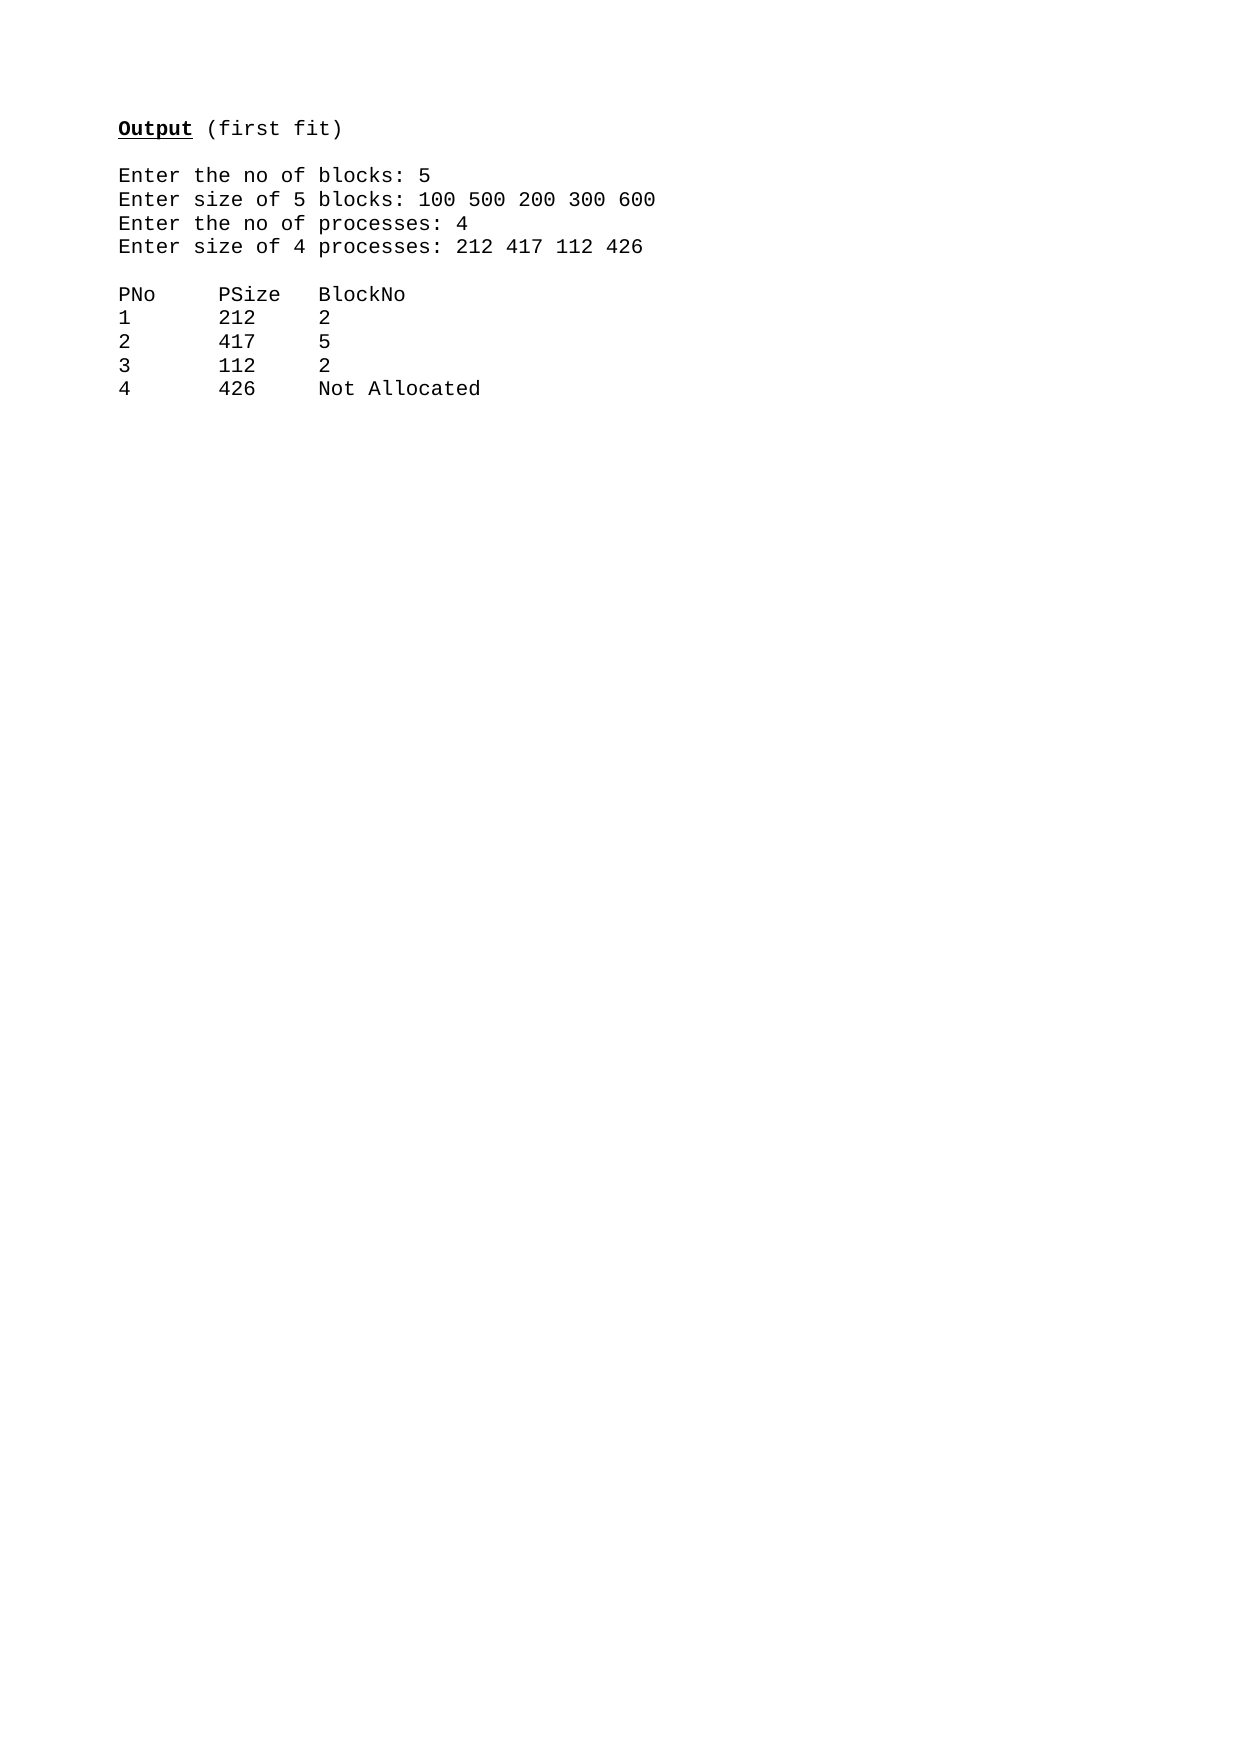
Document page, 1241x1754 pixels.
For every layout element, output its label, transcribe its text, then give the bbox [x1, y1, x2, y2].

text 3 112 2 [118, 354, 1122, 378]
text Enter size of 4 processes: 212 417 112 426 [118, 236, 1122, 260]
text Enter the no of blocks: 5 [118, 165, 1122, 189]
text Output (first fit) [118, 118, 1122, 142]
text 1 212 2 [118, 307, 1122, 331]
text Enter size of 5 blocks: 100 500 200 300 600 [118, 189, 1122, 213]
text PNo PSize BlockNo [118, 284, 1122, 307]
text 2 417 5 [118, 331, 1122, 354]
text 4 426 Not Allocated [118, 378, 1122, 402]
text Enter the no of processes: 4 [118, 213, 1122, 236]
